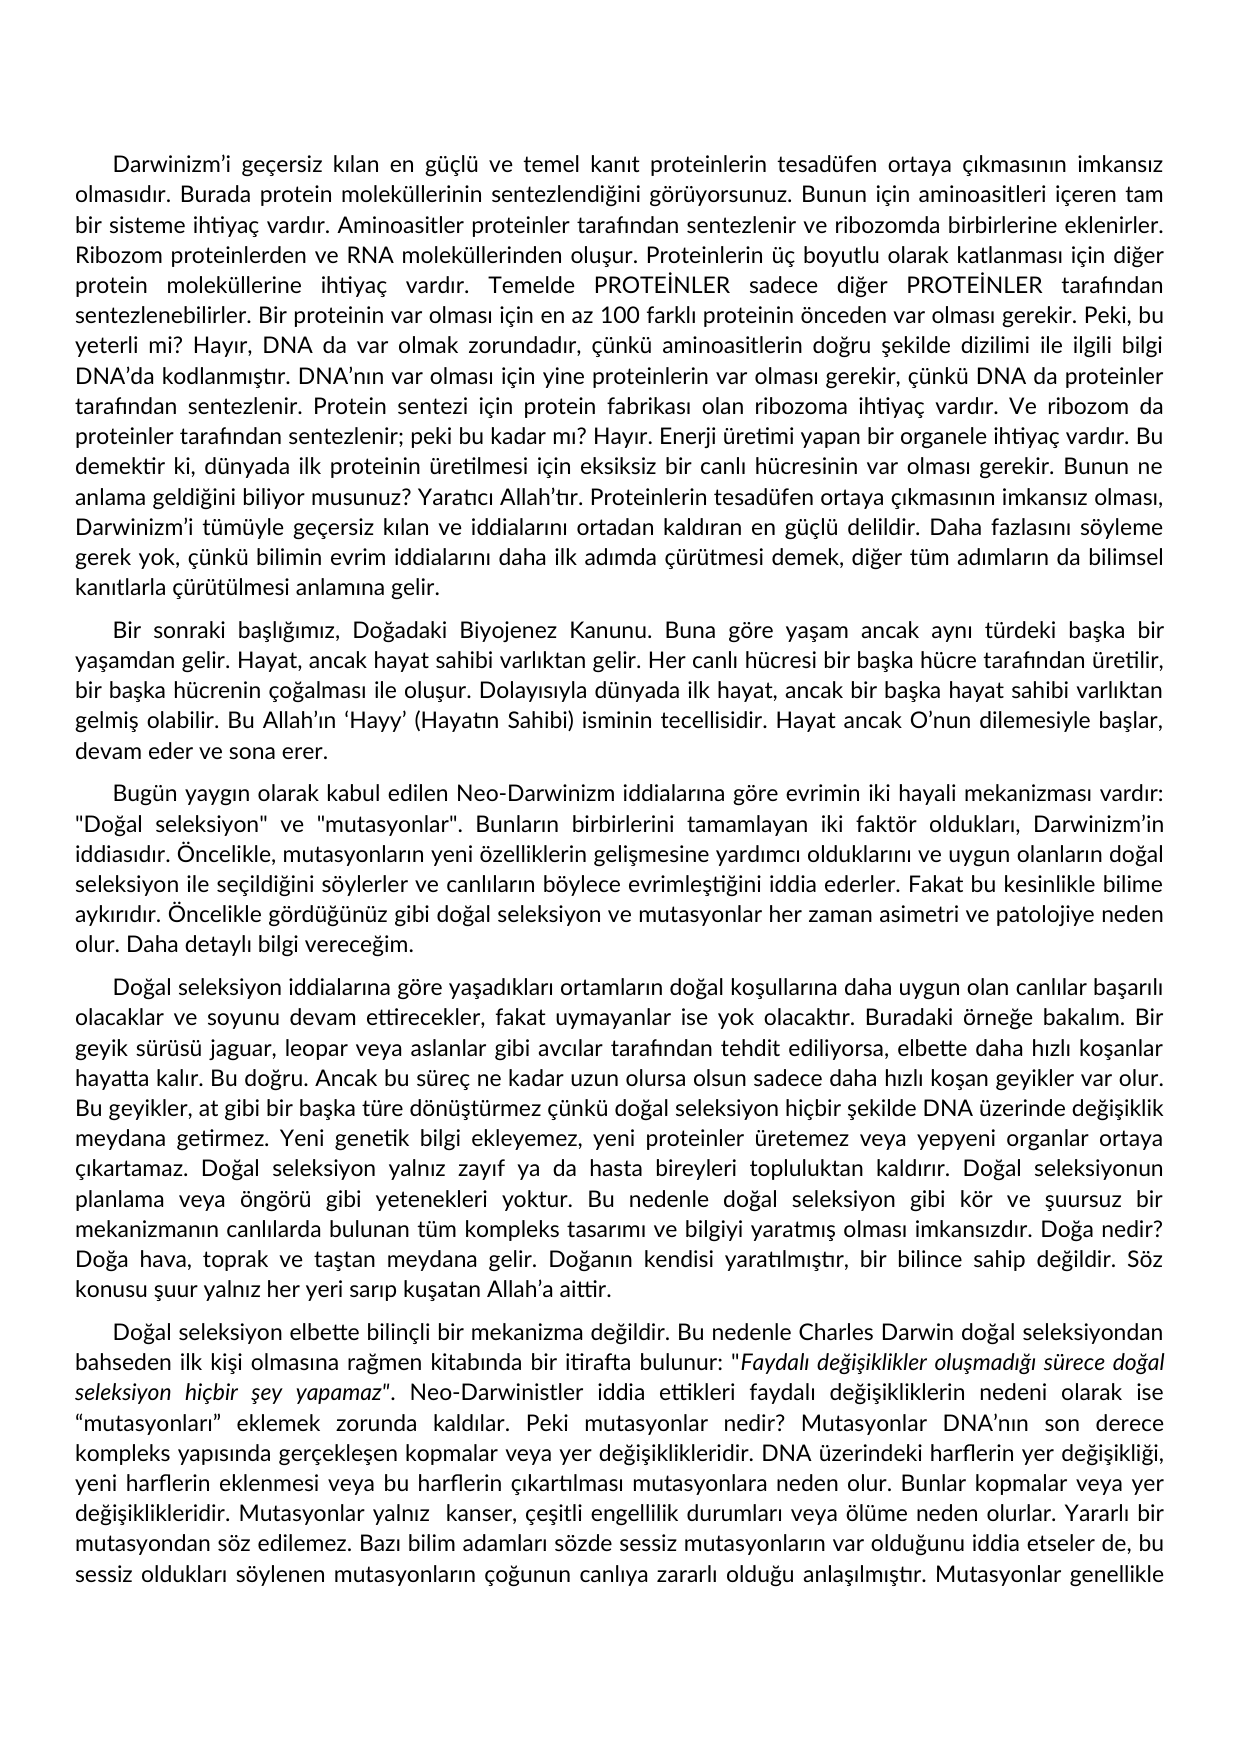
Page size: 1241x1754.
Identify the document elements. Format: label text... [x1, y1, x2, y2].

text Bugün yaygın olarak kabul edilen Neo-Darwinizm iddialarına göre evrimin iki hayali mekanizması vardır: "Doğal seleksiyon" ve "mutasyonlar". Bunların birbirlerini tamamlayan iki faktör oldukları, Darwinizm’in iddiasıdır. Öncelikle, mutasyonların yeni özelliklerin gelişmesine yardımcı olduklarını ve uygun olanların doğal seleksiyon ile seçildiğini söylerler ve canlıların böylece evrimleştiğini iddia ederler. Fakat bu kesinlikle bilime aykırıdır. Öncelikle gördüğünüz gibi doğal seleksiyon ve mutasyonlar her zaman asimetri ve patolojiye neden olur. Daha detaylı bilgi vereceğim. [75, 779, 1165, 958]
text Doğal seleksiyon elbette bilinçli bir mekanizma değildir. Bu nedenle Charles Darwin doğal seleksiyondan bahseden ilk kişi olmasına rağmen kitabında bir itirafta bulunur: "Faydalı değişiklikler oluşmadığı sürece doğal seleksiyon hiçbir şey yapamaz". Neo-Darwinistler iddia ettikleri faydalı değişikliklerin nedeni olarak ise “mutasyonları” eklemek zorunda kaldılar. Peki mutasyonlar nedir? Mutasyonlar DNA’nın son derece kompleks yapısında gerçekleşen kopmalar veya yer değişiklikleridir. DNA üzerindeki harflerin yer değişikliği, yeni harflerin eklenmesi veya bu harflerin çıkartılması mutasyonlara neden olur. Bunlar kopmalar veya yer değişiklikleridir. Mutasyonlar yalnız kanser, çeşitli engellilik durumları veya ölüme neden olurlar. Yararlı bir mutasyondan söz edilemez. Bazı bilim adamları sözde sessiz mutasyonların var olduğunu iddia etseler de, bu sessiz oldukları söylenen mutasyonların çoğunun canlıya zararlı olduğu anlaşılmıştır. Mutasyonlar genellikle [75, 1318, 1165, 1587]
text Darwinizm’i geçersiz kılan en güçlü ve temel kanıt proteinlerin tesadüfen ortaya çıkmasının imkansız olmasıdır. Burada protein moleküllerinin sentezlendiğini görüyorsunuz. Bunun için aminoasitleri içeren tam bir sisteme ihtiyaç vardır. Aminoasitler proteinler tarafından sentezlenir ve ribozomda birbirlerine eklenirler. Ribozom proteinlerden ve RNA moleküllerinden oluşur. Proteinlerin üç boyutlu olarak katlanması için diğer protein moleküllerine ihtiyaç vardır. Temelde PROTEİNLER sadece diğer PROTEİNLER tarafından sentezlenebilirler. Bir proteinin var olması için en az 100 farklı proteinin önceden var olması gerekir. Peki, bu yeterli mi? Hayır, DNA da var olmak zorundadır, çünkü aminoasitlerin doğru şekilde dizilimi ile ilgili bilgi DNA’da kodlanmıştır. DNA’nın var olması için yine proteinlerin var olması gerekir, çünkü DNA da proteinler tarafından sentezlenir. Protein sentezi için protein fabrikası olan ribozoma ihtiyaç vardır. Ve ribozom da proteinler tarafından sentezlenir; peki bu kadar mı? Hayır. Enerji üretimi yapan bir organele ihtiyaç vardır. Bu demektir ki, dünyada ilk proteinin üretilmesi için eksiksiz bir canlı hücresinin var olması gerekir. Bunun ne anlama geldiğini biliyor musunuz? Yaratıcı Allah’tır. Proteinlerin tesadüfen ortaya çıkmasının imkansız olması, Darwinizm’i tümüyle geçersiz kılan ve iddialarını ortadan kaldıran en güçlü delildir. Daha fazlasını söyleme gerek yok, çünkü bilimin evrim iddialarını daha ilk adımda çürütmesi demek, diğer tüm adımların da bilimsel kanıtlarla çürütülmesi anlamına gelir. [75, 150, 1165, 600]
text Bir sonraki başlığımız, Doğadaki Biyojenez Kanunu. Buna göre yaşam ancak aynı türdeki başka bir yaşamdan gelir. Hayat, ancak hayat sahibi varlıktan gelir. Her canlı hücresi bir başka hücre tarafından üretilir, bir başka hücrenin çoğalması ile oluşur. Dolayısıyla dünyada ilk hayat, ancak bir başka hayat sahibi varlıktan gelmiş olabilir. Bu Allah’ın ‘Hayy’ (Hayatın Sahibi) isminin tecellisidir. Hayat ancak O’nun dilemesiyle başlar, devam eder ve sona erer. [75, 616, 1165, 764]
text Doğal seleksiyon iddialarına göre yaşadıkları ortamların doğal koşullarına daha uygun olan canlılar başarılı olacaklar ve soyunu devam ettirecekler, fakat uymayanlar ise yok olacaktır. Buradaki örneğe bakalım. Bir geyik sürüsü jaguar, leopar veya aslanlar gibi avcılar tarafından tehdit ediliyorsa, elbette daha hızlı koşanlar hayatta kalır. Bu doğru. Ancak bu süreç ne kadar uzun olursa olsun sadece daha hızlı koşan geyikler var olur. Bu geyikler, at gibi bir başka türe dönüştürmez çünkü doğal seleksiyon hiçbir şekilde DNA üzerinde değişiklik meydana getirmez. Yeni genetik bilgi ekleyemez, yeni proteinler üretemez veya yepyeni organlar ortaya çıkartamaz. Doğal seleksiyon yalnız zayıf ya da hasta bireyleri topluluktan kaldırır. Doğal seleksiyonun planlama veya öngörü gibi yetenekleri yoktur. Bu nedenle doğal seleksiyon gibi kör ve şuursuz bir mekanizmanın canlılarda bulunan tüm kompleks tasarımı ve bilgiyi yaratmış olması imkansızdır. Doğa nedir? Doğa hava, toprak ve taştan meydana gelir. Doğanın kendisi yaratılmıştır, bir bilince sahip değildir. Söz konusu şuur yalnız her yeri sarıp kuşatan Allah’a aittir. [75, 973, 1165, 1302]
